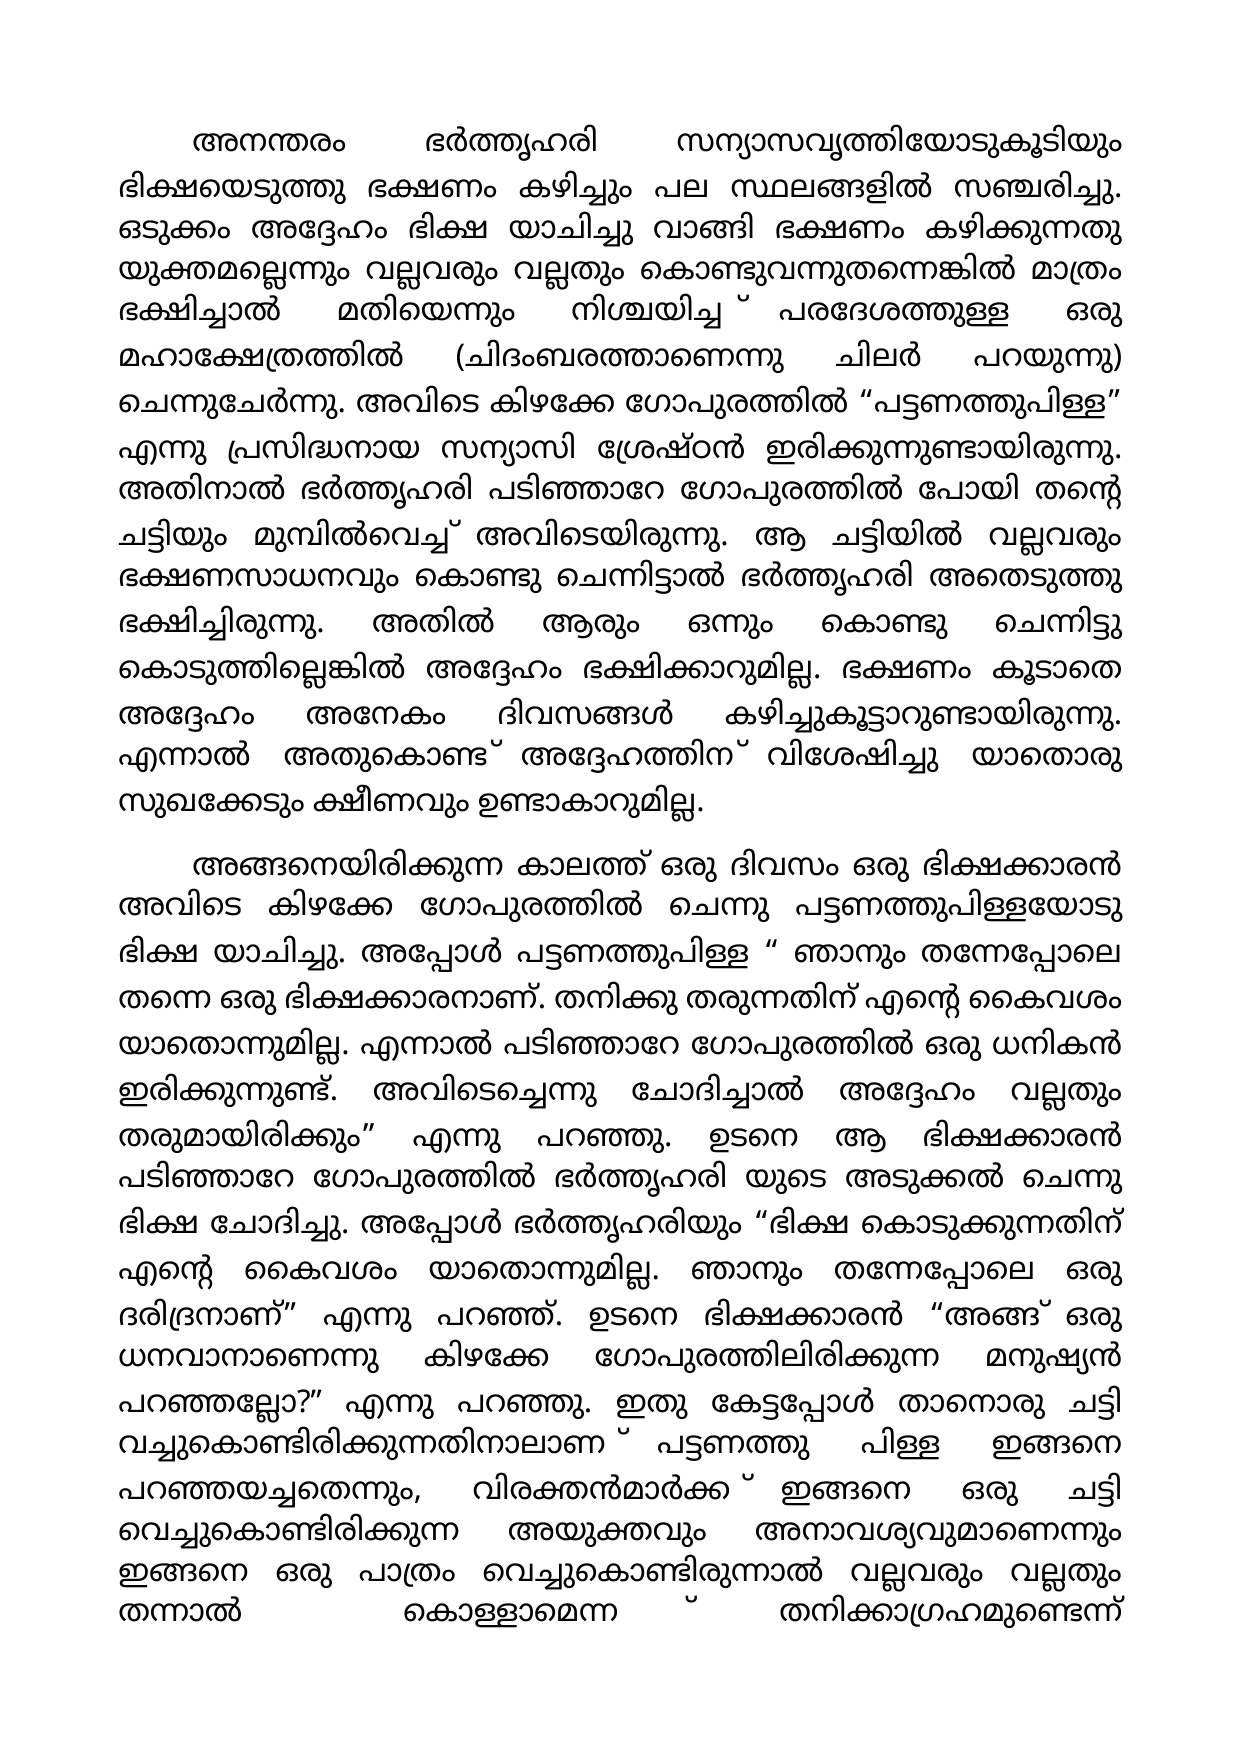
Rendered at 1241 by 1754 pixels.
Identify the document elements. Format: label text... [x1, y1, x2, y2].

text അനന്തരം ഭർത്തൃഹരി സന്യാസവൃത്തിയോടുകൂടിയും ഭിക്ഷയെടുത്തു ഭക്ഷണം കഴിച്ചും പല സ്ഥലങ്ങളിൽ സഞ്ചരിച്ചു. ഒടുക്കം അദ്ദേഹം ഭിക്ഷ യാചിച്ചു വാങ്ങി ഭക്ഷണം കഴിക്കുന്നതു യുക്തമല്ലെന്നും വല്ലവരും വല്ലതും കൊണ്ടുവന്നുതന്നെങ്കിൽ മാത്രം ഭക്ഷിച്ചാൽ മതിയെന്നും നിശ്ചയിച്ച് പരദേശത്തുള്ള ഒരു മഹാക്ഷേത്രത്തിൽ (ചിദംബരത്താണെന്നു ചിലർ പറയുന്നു) ചെന്നുചേർന്നു. അവിടെ കിഴക്കേ ഗോപുരത്തിൽ “പട്ടണത്തുപിള്ള” എന്നു പ്രസിദ്ധനായ സന്യാസി ശ്രേഷ്ഠൻ ഇരിക്കുന്നുണ്ടായിരുന്നു. അതിനാൽ ഭർത്തൃഹരി പടിഞ്ഞാറേ ഗോപുരത്തിൽ പോയി തന്റെ ചട്ടിയും മുമ്പിൽവെച്ച് അവിടെയിരുന്നു. ആ ചട്ടിയിൽ വല്ലവരും ഭക്ഷണസാധനവും കൊണ്ടു ചെന്നിട്ടാൽ ഭർത്തൃഹരി അതെടുത്തു ഭക്ഷിച്ചിരുന്നു. അതിൽ ആരും ഒന്നും കൊണ്ടു ചെന്നിട്ടു കൊടുത്തില്ലെങ്കിൽ അദ്ദേഹം ഭക്ഷിക്കാറുമില്ല. ഭക്ഷണം കൂടാതെ അദ്ദേഹം അനേകം ദിവസങ്ങൾ കഴിച്ചുകൂട്ടാറുണ്ടായിരുന്നു. എന്നാൽ അതുകൊണ്ട് അദ്ദേഹത്തിന് വിശേഷിച്ചു യാതൊരു സുഖക്കേടും ക്ഷീണവും ഉണ്ടാകാറുമില്ല. [118, 118, 1122, 824]
text അങ്ങനെയിരിക്കുന്ന കാലത്ത് ഒരു ദിവസം ഒരു ഭിക്ഷക്കാരൻ അവിടെ കിഴക്കേ ഗോപുരത്തിൽ ചെന്നു പട്ടണത്തുപിള്ളയോടു ഭിക്ഷ യാചിച്ചു. അപ്പോൾ പട്ടണത്തുപിള്ള “ ഞാനും തന്നേപ്പോലെ തന്നെ ഒരു ഭിക്ഷക്കാരനാണ്. തനിക്കു തരുന്നതിന് എന്റെ കൈവശം യാതൊന്നുമില്ല. എന്നാൽ പടിഞ്ഞാറേ ഗോപുരത്തിൽ ഒരു ധനികൻ ഇരിക്കുന്നുണ്ട്. അവിടെച്ചെന്നു ചോദിച്ചാൽ അദ്ദേഹം വല്ലതും തരുമായിരിക്കും” എന്നു പറഞ്ഞു. ഉടനെ ആ ഭിക്ഷക്കാരൻ പടിഞ്ഞാറേ ഗോപുരത്തിൽ ഭർത്തൃഹരി യുടെ അടുക്കൽ ചെന്നു ഭിക്ഷ ചോദിച്ചു. അപ്പോൾ ഭർത്തൃഹരിയും “ഭിക്ഷ കൊടുക്കുന്നതിന് എന്റെ കൈവശം യാതൊന്നുമില്ല. ഞാനും തന്നേപ്പോലെ ഒരു ദരിദ്രനാണ്” എന്നു പറഞ്ഞ്. ഉടനെ ഭിക്ഷക്കാരൻ “അങ്ങ് ഒരു ധനവാനാണെന്നു കിഴക്കേ ഗോപുരത്തിലിരിക്കുന്ന മനുഷ്യൻ പറഞ്ഞല്ലോ?” എന്നു പറഞ്ഞു. ഇതു കേട്ടപ്പോൾ താനൊരു ചട്ടി വച്ചുകൊണ്ടിരിക്കുന്നതിനാലാണ് പട്ടണത്തു പിള്ള ഇങ്ങനെ പറഞ്ഞയച്ചതെന്നും, വിരക്തൻമാർക്ക് ഇങ്ങനെ ഒരു ചട്ടി വെച്ചുകൊണ്ടിരിക്കുന്ന അയുക്തവും അനാവശ്യവുമാണെന്നും ഇങ്ങനെ ഒരു പാത്രം വെച്ചുകൊണ്ടിരുന്നാൽ വല്ലവരും വല്ലതും തന്നാൽ കൊള്ളാമെന്ന് തനിക്കാഗ്രഹമുണ്ടെന്ന് [118, 842, 1122, 1634]
